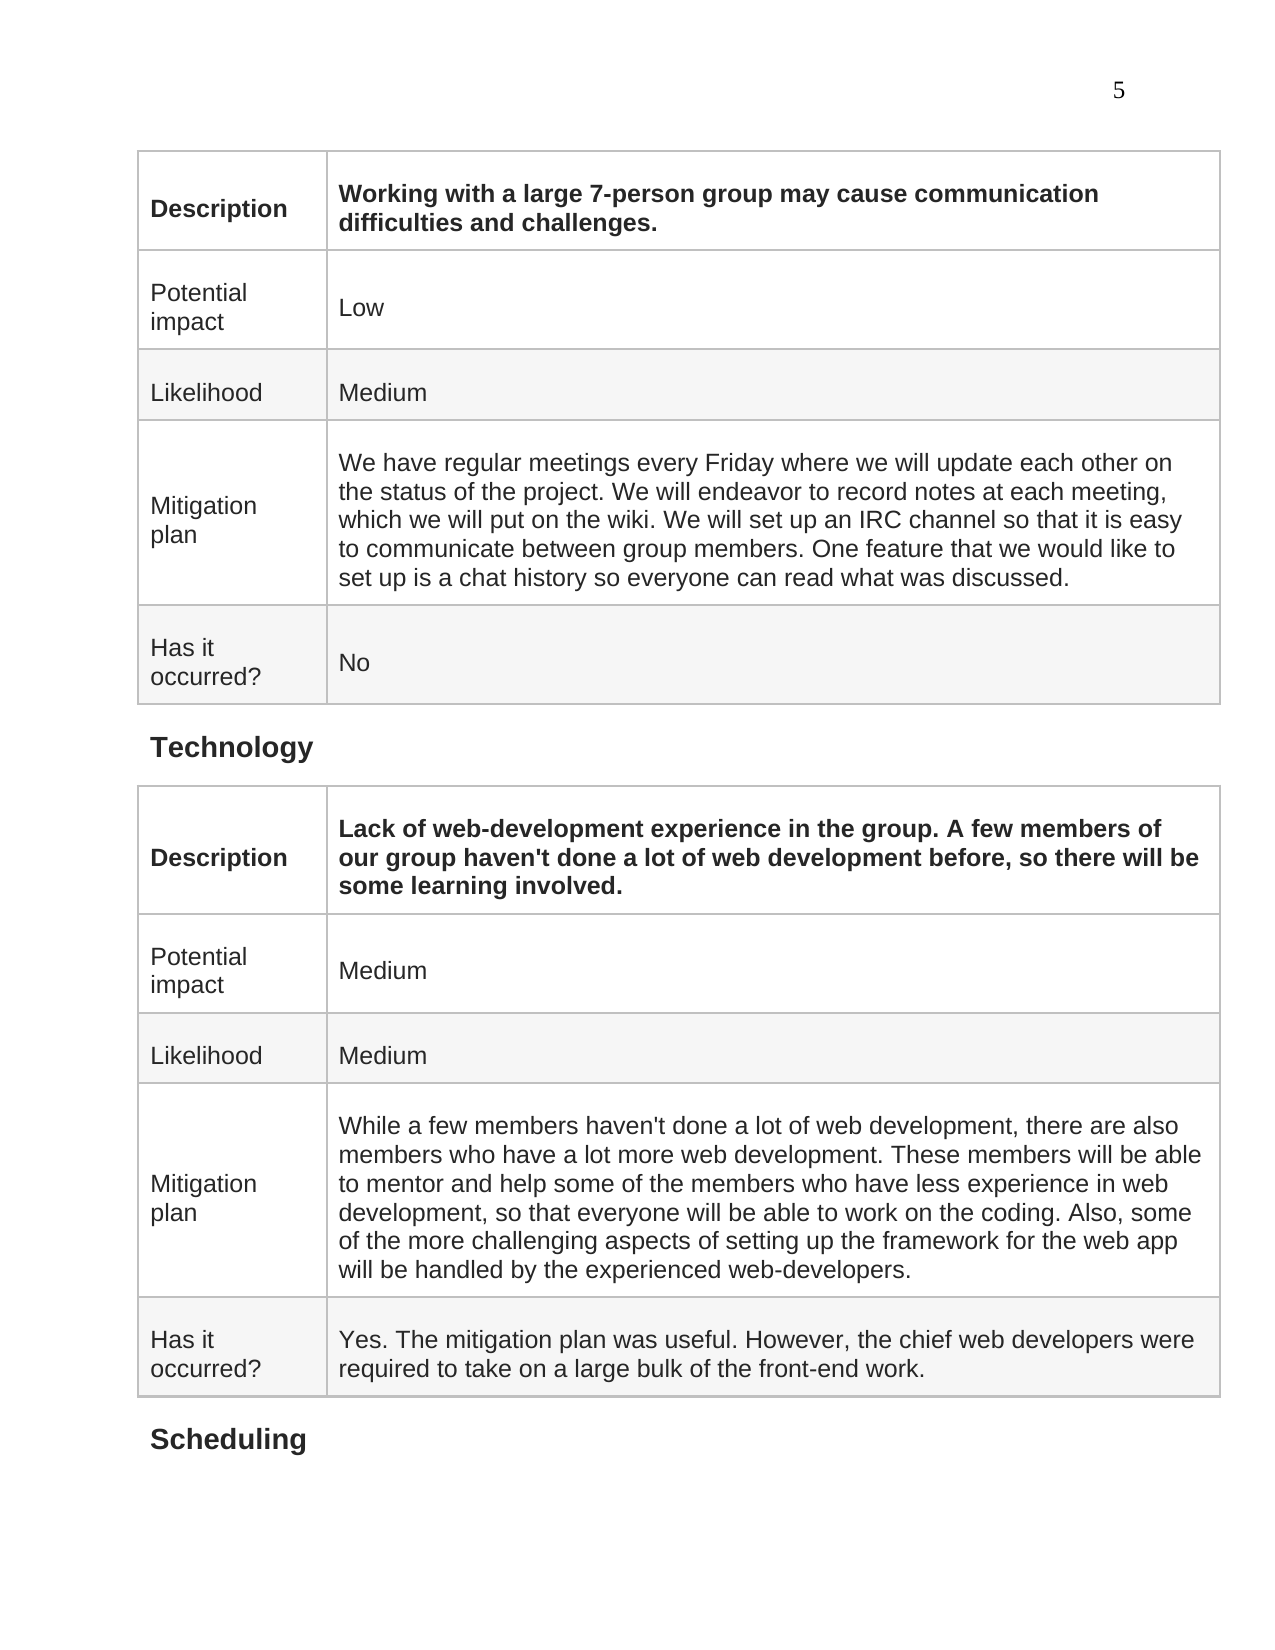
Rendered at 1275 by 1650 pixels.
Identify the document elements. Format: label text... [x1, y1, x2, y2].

table_cell Yes. The mitigation plan was useful. However, the chief web developers were required to take on a large bulk of the front-end work. [328, 1298, 1219, 1395]
table_header Description [139, 152, 326, 249]
table_header Working with a large 7-person group may cause communication difficulties and challenges. [328, 152, 1219, 249]
text Technology [150, 705, 1125, 764]
table_cell We have regular meetings every Friday where we will update each other on the status of the project. We will endeavor to record notes at each meeting, which we will put on the wiki. We will set up an IRC channel so that it is easy to communicate between group members. One feature that we would like to set up is a chat history so everyone can read what was discussed. [328, 421, 1219, 604]
table_cell Medium [328, 1014, 1219, 1082]
table_cell While a few members haven't done a lot of web development, there are also members who have a lot more web development. These members will be able to mentor and help some of the members who have less experience in web development, so that everyone will be able to work on the coding. Also, some of the more challenging aspects of setting up the framework for the web app will be handled by the experienced web-developers. [328, 1084, 1219, 1296]
table_cell Potential impact [139, 915, 326, 1012]
table_header Lack of web-development experience in the group. A few members of our group haven't done a lot of web development before, so there will be some learning involved. [328, 787, 1219, 912]
table_cell Has it occurred? [139, 606, 326, 703]
table_cell Mitigation plan [139, 1084, 326, 1296]
table_cell Potential impact [139, 251, 326, 348]
table_cell Low [328, 251, 1219, 348]
table_cell Medium [328, 915, 1219, 1012]
table_cell No [328, 606, 1219, 703]
table_cell Mitigation plan [139, 421, 326, 604]
text Scheduling [150, 1398, 1125, 1456]
table_cell Likelihood [139, 350, 326, 419]
table_cell Likelihood [139, 1014, 326, 1082]
table_cell Has it occurred? [139, 1298, 326, 1395]
table_cell Medium [328, 350, 1219, 419]
table_header Description [139, 787, 326, 912]
